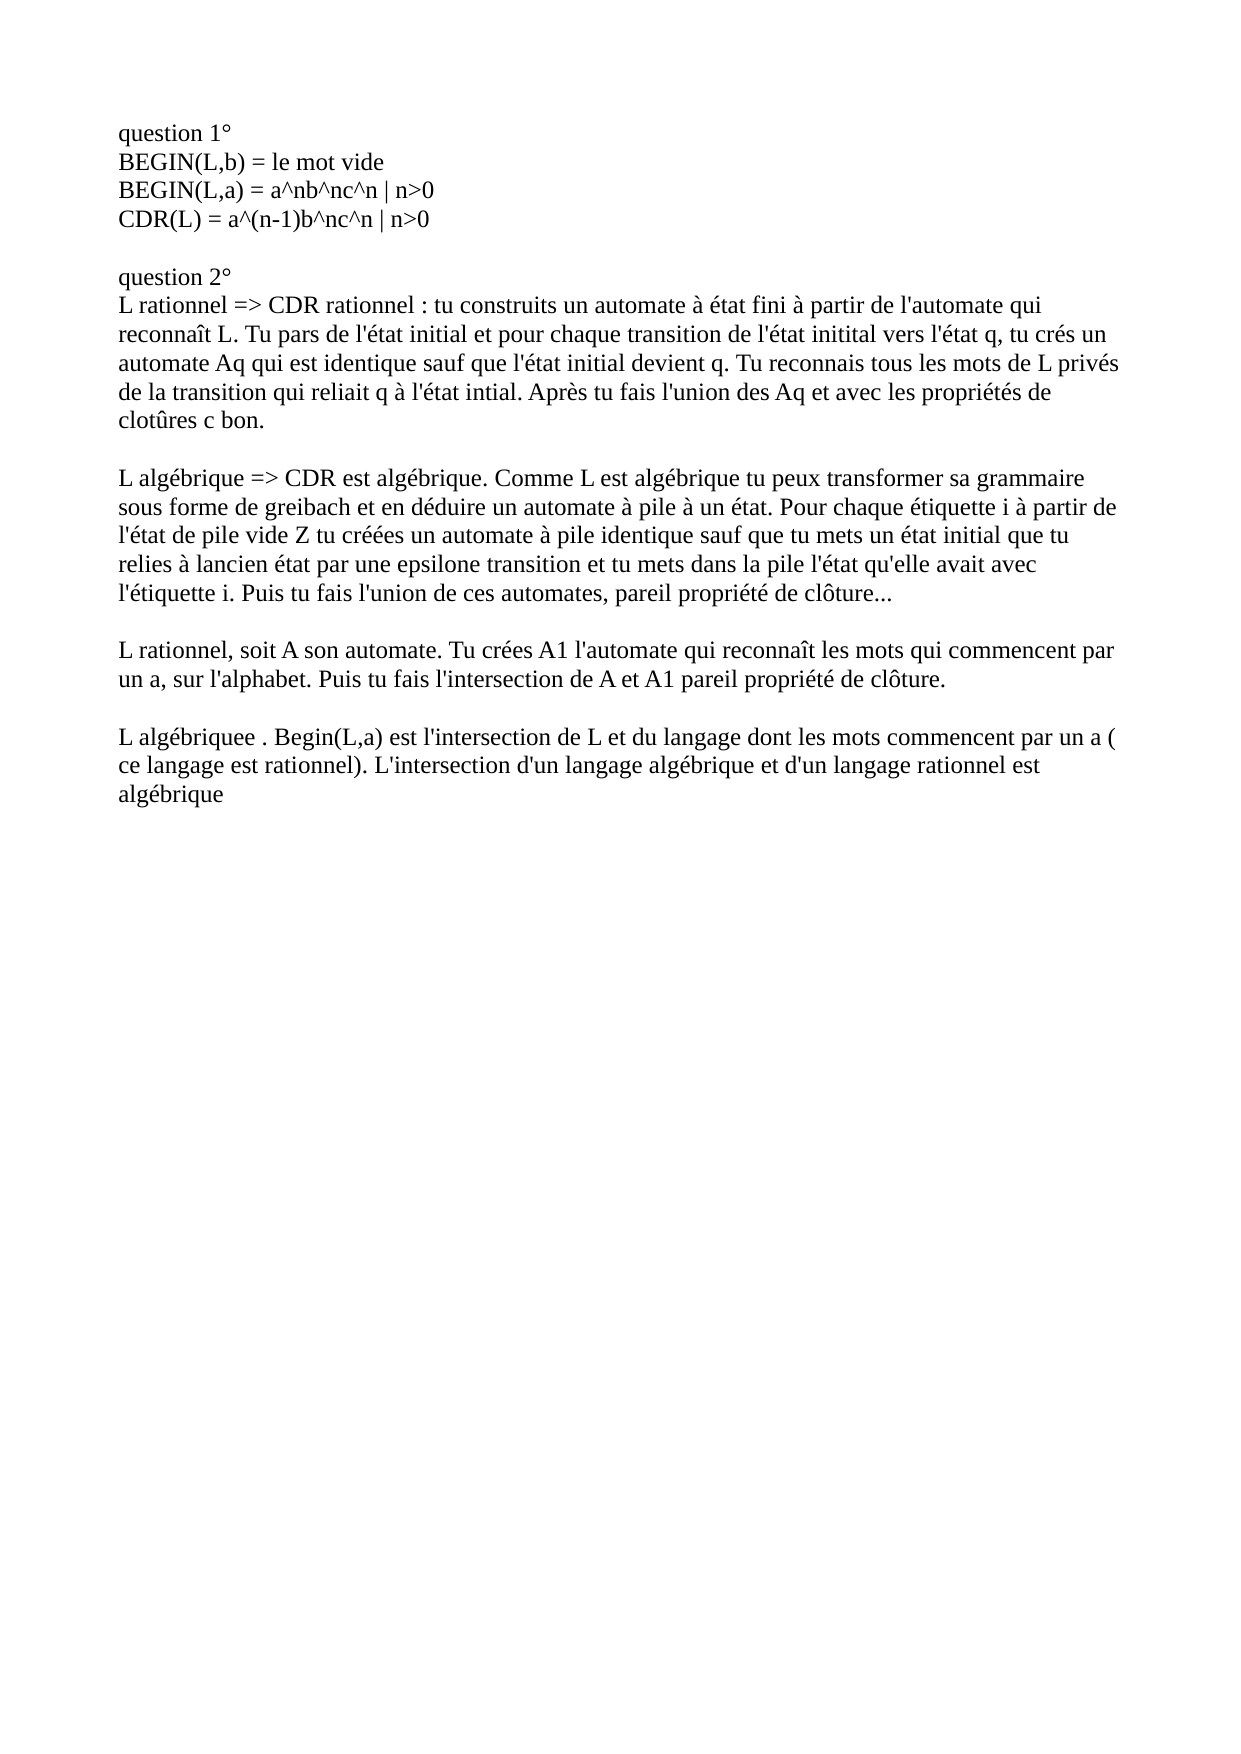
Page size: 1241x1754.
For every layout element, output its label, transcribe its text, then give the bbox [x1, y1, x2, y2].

text question 1° BEGIN(L,b) = le mot vide BEGIN(L,a) = a^nb^nc^n | n>0 CDR(L) = a^(n-1)b^nc^n | n>0 question 2° L rationnel => CDR rationnel : tu construits un automate à état fini à partir de l'automate qui reconnaît L. Tu pars de l'état initial et pour chaque transition de l'état initital vers l'état q, tu crés un automate Aq qui est identique sauf que l'état initial devient q. Tu reconnais tous les mots de L privés de la transition qui reliait q à l'état intial. Après tu fais l'union des Aq et avec les propriétés de clotûres c bon. L algébrique => CDR est algébrique. Comme L est algébrique tu peux transformer sa grammaire sous forme de greibach et en déduire un automate à pile à un état. Pour chaque étiquette i à partir de l'état de pile vide Z tu créées un automate à pile identique sauf que tu mets un état initial que tu relies à lancien état par une epsilone transition et tu mets dans la pile l'état qu'elle avait avec l'étiquette i. Puis tu fais l'union de ces automates, pareil propriété de clôture... L rationnel, soit A son automate. Tu crées A1 l'automate qui reconnaît les mots qui commencent par un a, sur l'alphabet. Puis tu fais l'intersection de A et A1 pareil propriété de clôture. L algébriquee . Begin(L,a) est l'intersection de L et du langage dont les mots commencent par un a ( ce langage est rationnel). L'intersection d'un langage algébrique et d'un langage rationnel est algébrique [118, 118, 1122, 837]
